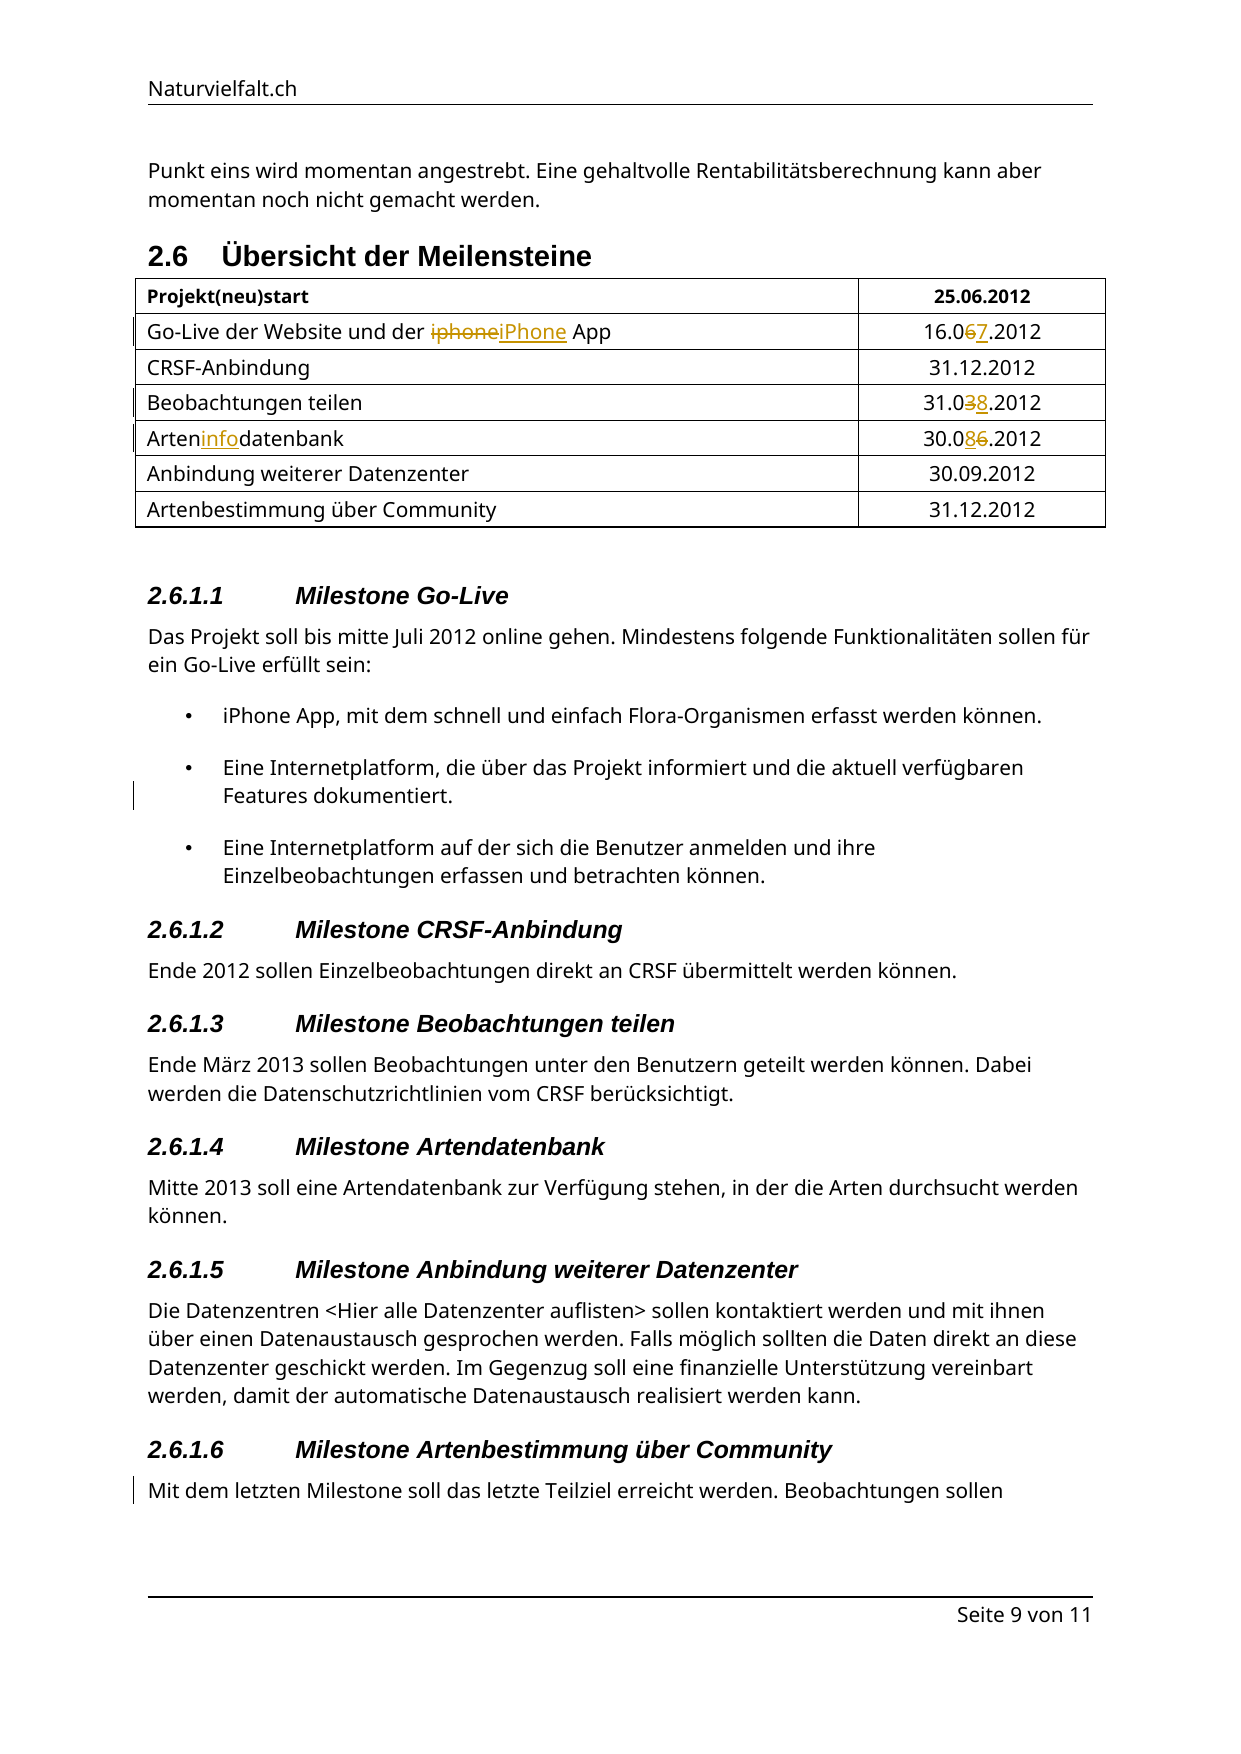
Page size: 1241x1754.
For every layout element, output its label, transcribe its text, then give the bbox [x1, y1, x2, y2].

table_cell 16.07.2012 [859, 314, 1105, 349]
subtitle Milestone Artendatenbank [148, 1132, 1093, 1161]
table_cell Arteninfodatenbank [136, 421, 858, 455]
table_cell 30.09.2012 [859, 456, 1105, 491]
table_header Projekt(neu)start [136, 279, 858, 313]
text Die Datenzentren <Hier alle Datenzenter auflisten> sollen kontaktiert werden und mit ihnen über einen Datenaustausch gesprochen werden. Falls möglich sollten die Daten direkt an diese Datenzenter geschickt werden. Im Gegenzug soll eine finanzielle Unterstützung vereinbart werden, damit der automatische Datenaustausch realisiert werden kann. [148, 1296, 1093, 1410]
text Ende 2012 sollen Einzelbeobachtungen direkt an CRSF übermittelt werden können. [148, 956, 1093, 984]
subtitle Milestone Go-Live [148, 581, 1093, 609]
table_cell 31.12.2012 [859, 350, 1105, 384]
text Mitte 2013 soll eine Artendatenbank zur Verfügung stehen, in der die Arten durchsucht werden können. [148, 1173, 1093, 1230]
subtitle Milestone Artenbestimmung über Community [148, 1435, 1093, 1463]
list Eine Internetplatform auf der sich die Benutzer anmelden und ihre Einzelbeobachtungen erfassen und betrachten können. [185, 833, 1093, 890]
text Punkt eins wird momentan angestrebt. Eine gehaltvolle Rentabilitätsberechnung kann aber momentan noch nicht gemacht werden. [148, 157, 1093, 213]
table_cell 31.08.2012 [859, 385, 1105, 420]
subtitle Milestone Beobachtungen teilen [148, 1009, 1093, 1038]
table_cell Beobachtungen teilen [136, 385, 858, 420]
table_header 25.06.2012 [859, 279, 1105, 313]
table_cell 30.08.2012 [859, 421, 1105, 455]
text Ende März 2013 sollen Beobachtungen unter den Benutzern geteilt werden können. Dabei werden die Datenschutzrichtlinien vom CRSF berücksichtigt. [148, 1050, 1093, 1107]
list iPhone App, mit dem schnell und einfach Flora-Organismen erfasst werden können. [185, 702, 1093, 730]
subtitle Milestone CRSF-Anbindung [148, 915, 1093, 943]
table_cell Artenbestimmung über Community [136, 492, 858, 526]
table_cell Anbindung weiterer Datenzenter [136, 456, 858, 491]
subtitle Übersicht der Meilensteine [148, 238, 1093, 272]
list Eine Internetplatform, die über das Projekt informiert und die aktuell verfügbaren Features dokumentiert. [185, 753, 1093, 810]
subtitle Milestone Anbindung weiterer Datenzenter [148, 1255, 1093, 1283]
table_cell CRSF-Anbindung [136, 350, 858, 384]
text Das Projekt soll bis mitte Juli 2012 online gehen. Mindestens folgende Funktionalitäten sollen für ein Go-Live erfüllt sein: [148, 622, 1093, 679]
text Mit dem letzten Milestone soll das letzte Teilziel erreicht werden. Beobachtungen sollen [148, 1476, 1093, 1504]
table_cell 31.12.2012 [859, 492, 1105, 526]
table_cell Go-Live der Website und der iPhone App [136, 314, 858, 349]
